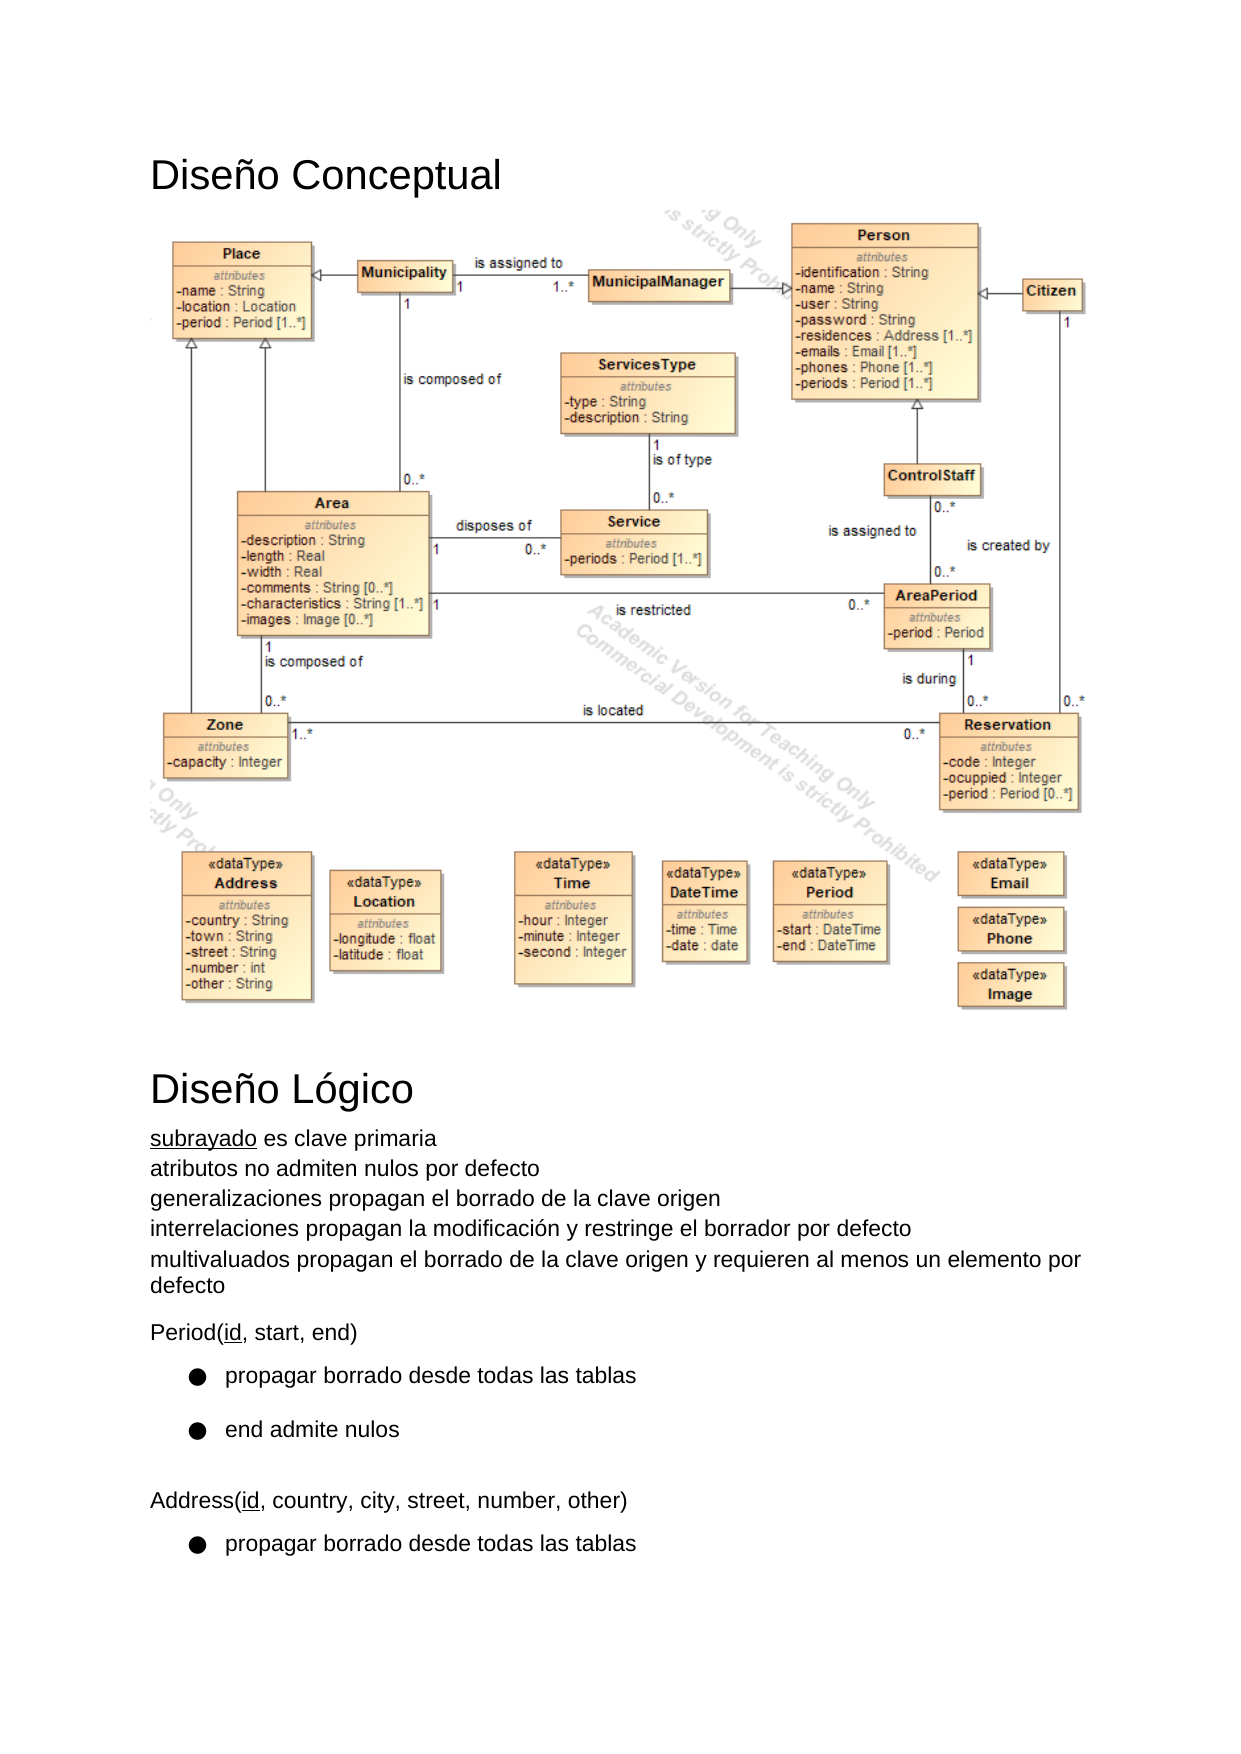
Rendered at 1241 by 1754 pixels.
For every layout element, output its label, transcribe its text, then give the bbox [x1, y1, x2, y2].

text multivaluados propagan el borrado de la clave origen y requieren al menos un elemento por defecto [150, 1246, 1090, 1298]
list end admite nulos [187, 1403, 1090, 1450]
list propagar borrado desde todas las tablas [187, 1349, 1090, 1396]
text Address(id, country, city, street, number, other) [150, 1487, 1090, 1514]
picture [150, 210, 1091, 1019]
text subrayado es clave primaria [150, 1125, 1090, 1151]
text Period(id, start, end) [150, 1319, 1090, 1345]
list propagar borrado desde todas las tablas [187, 1518, 1090, 1564]
text interrelaciones propagan la modificación y restringe el borrador por defecto [150, 1215, 1090, 1242]
subtitle Diseño Lógico [150, 1064, 1090, 1112]
subtitle Diseño Conceptual [150, 150, 1090, 198]
text generalizaciones propagan el borrado de la clave origen [150, 1185, 1090, 1211]
text atributos no admiten nulos por defecto [150, 1155, 1090, 1181]
